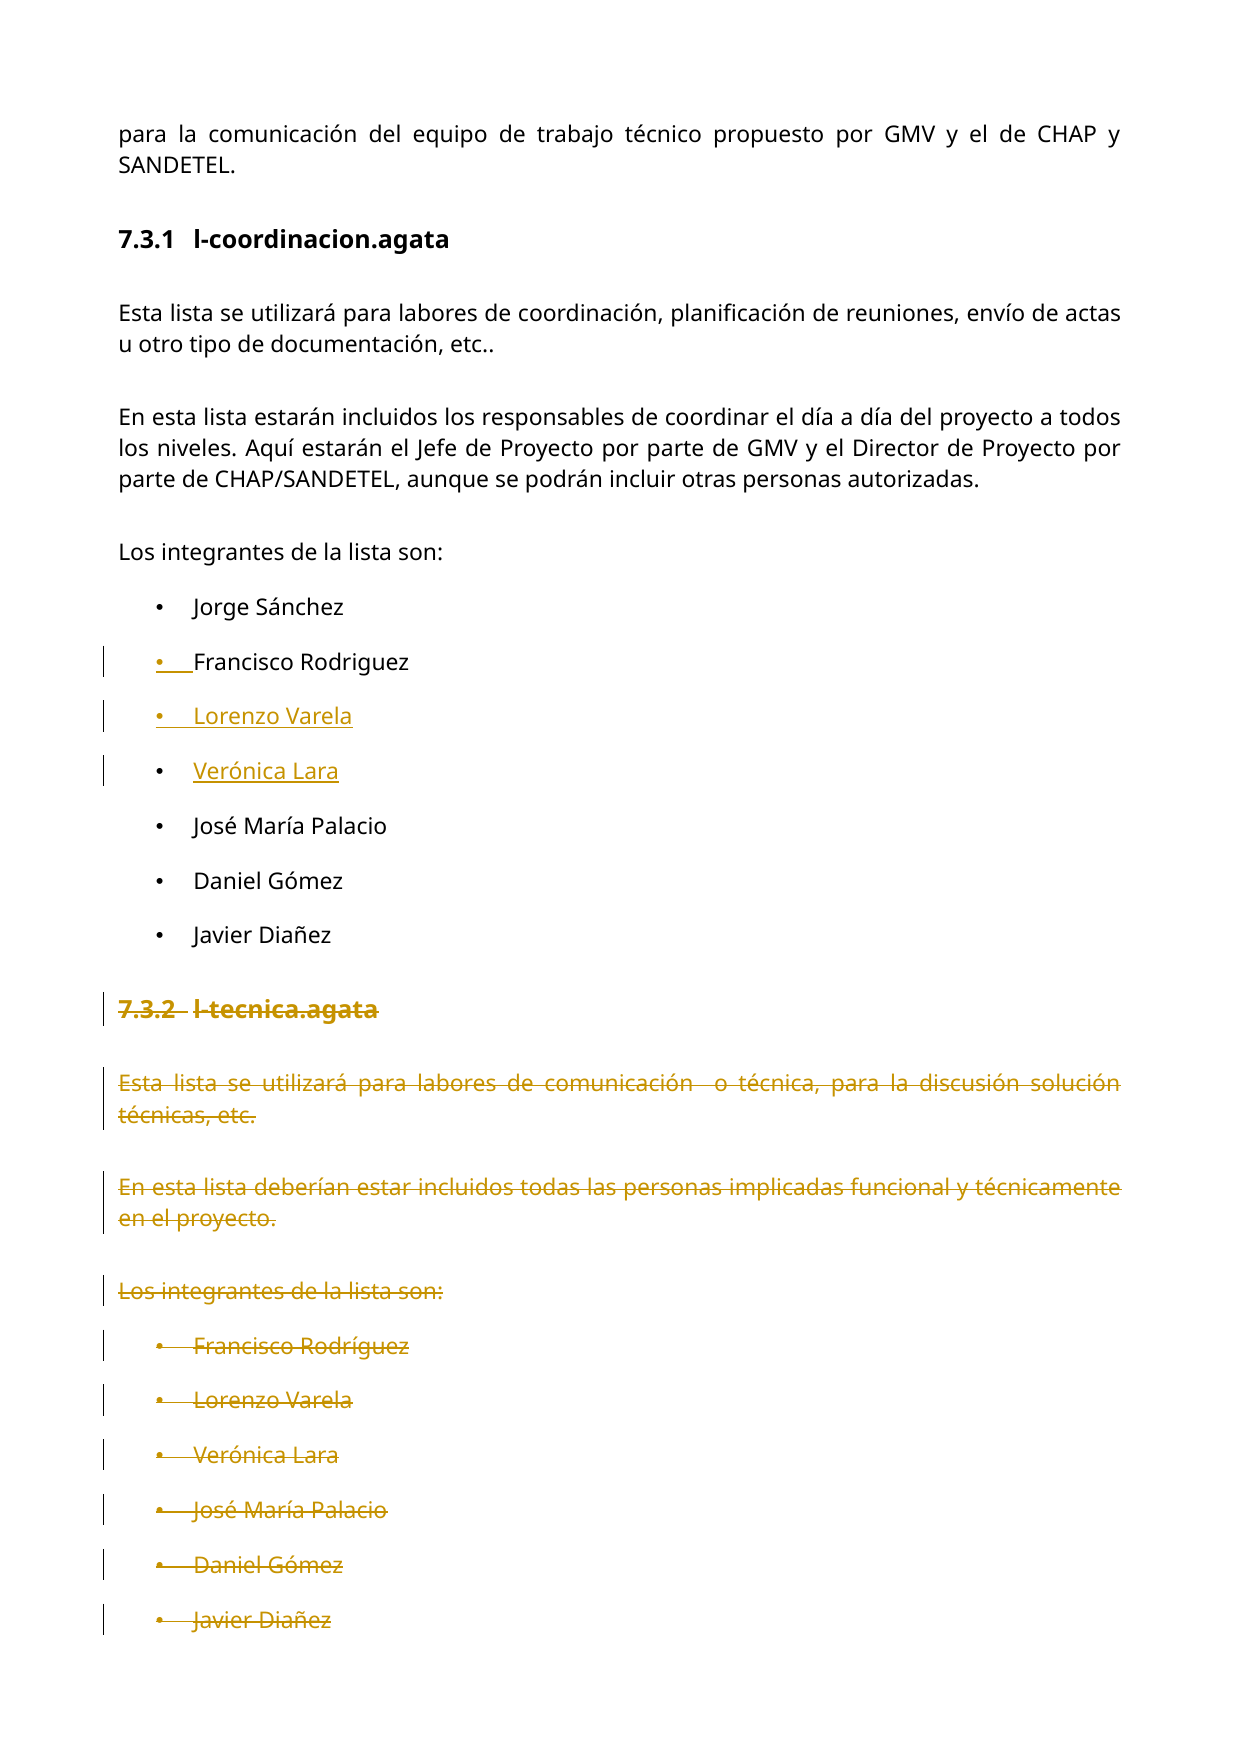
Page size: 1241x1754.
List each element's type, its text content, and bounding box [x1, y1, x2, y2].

list Daniel Gómez [156, 865, 1122, 896]
list Jorge Sánchez [156, 591, 1122, 622]
list Verónica Lara [156, 755, 1122, 786]
list Lorenzo Varela [156, 700, 1122, 732]
text Los integrantes de la lista son: [118, 536, 1122, 567]
list Francisco Rodriguez [156, 646, 1122, 677]
list José María Palacio [156, 810, 1122, 841]
text Esta lista se utilizará para labores de coordinación, planificación de reuniones, envío de actas u otro tipo de documentación, etc.. [118, 297, 1122, 360]
text para la comunicación del equipo de trabajo técnico propuesto por GMV y el de CHAP y SANDETEL. [118, 118, 1122, 181]
text En esta lista estarán incluidos los responsables de coordinar el día a día del proyecto a todos los niveles. Aquí estarán el Jefe de Proyecto por parte de GMV y el Director de Proyecto por parte de CHAP/SANDETEL, aunque se podrán incluir otras personas autorizadas. [118, 401, 1122, 495]
list Javier Diañez [156, 919, 1122, 951]
subtitle l-coordinacion.agata [118, 222, 1122, 256]
